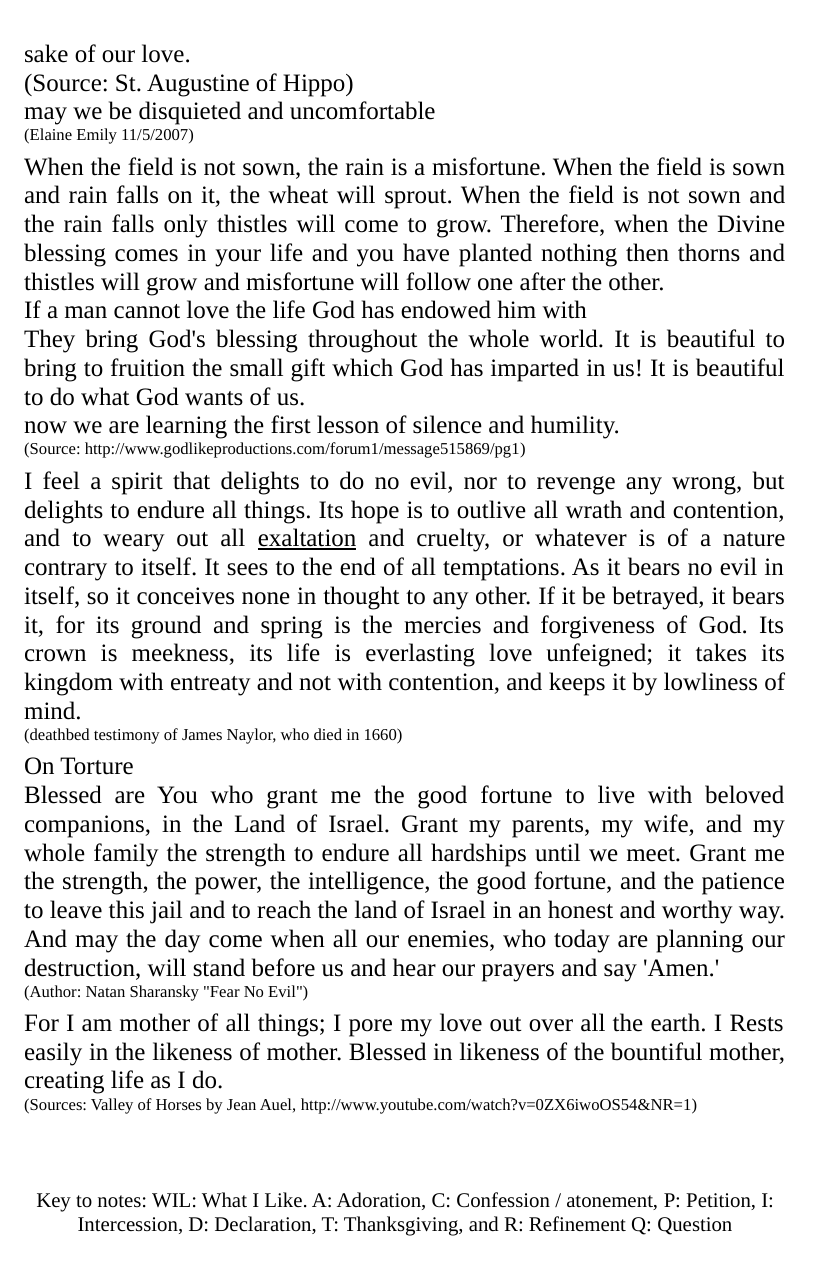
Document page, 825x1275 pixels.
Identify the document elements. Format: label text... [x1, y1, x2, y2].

text For I am mother of all things; I pore my love out over all the earth. I Rests easily in the likeness of mother. Blessed in likeness of the bountiful mother, creating life as I do. [24, 1008, 786, 1094]
text now we are learning the first lesson of silence and humility. [24, 411, 786, 439]
text (Sources: Valley of Horses by Jean Auel, http://www.youtube.com/watch?v=0ZX6iwoOS54&NR=1) [24, 1094, 786, 1113]
text (Elaine Emily 11/5/2007) [24, 125, 786, 144]
text (Source: http://www.godlikeproductions.com/forum1/message515869/pg1) [24, 439, 786, 458]
text may we be disquieted and uncomfortable [24, 96, 786, 125]
text When the field is not sown, the rain is a misfortune. When the field is sown and rain falls on it, the wheat will sprout. When the field is not sown and the rain falls only thistles will come to grow. Therefore, when the Divine blessing comes in your life and you have planted nothing then thorns and thistles will grow and misfortune will follow one after the other. [24, 152, 786, 296]
text (Source: St. Augustine of Hippo) [24, 68, 786, 96]
text On Torture [24, 751, 786, 780]
text sake of our love. [24, 39, 786, 68]
text (deathbed testimony of James Naylor, who died in 1660) [24, 725, 786, 744]
text They bring God's blessing throughout the whole world. It is beautiful to bring to fruition the small gift which God has imparted in us! It is beautiful to do what God wants of us. [24, 324, 786, 411]
text I feel a spirit that delights to do no evil, nor to revenge any wrong, but delights to endure all things. Its hope is to outlive all wrath and contention, and to weary out all exaltation and cruelty, or whatever is of a nature contrary to itself. It sees to the end of all temptations. As it bears no evil in itself, so it conceives none in thought to any other. If it be betrayed, it bears it, for its ground and spring is the mercies and forgiveness of God. Its crown is meekness, its life is everlasting love unfeigned; it takes its kingdom with entreaty and not with contention, and keeps it by lowliness of mind. [24, 466, 786, 725]
text If a man cannot love the life God has endowed him with [24, 296, 786, 324]
text (Author: Natan Sharansky "Fear No Evil") [24, 981, 786, 1001]
text Blessed are You who grant me the good fortune to live with beloved companions, in the Land of Israel. Grant my parents, my wife, and my whole family the strength to endure all hardships until we meet. Grant me the strength, the power, the intelligence, the good fortune, and the patience to leave this jail and to reach the land of Israel in an honest and worthy way. And may the day come when all our enemies, who today are planning our destruction, will stand before us and hear our prayers and say 'Amen.' [24, 780, 786, 981]
